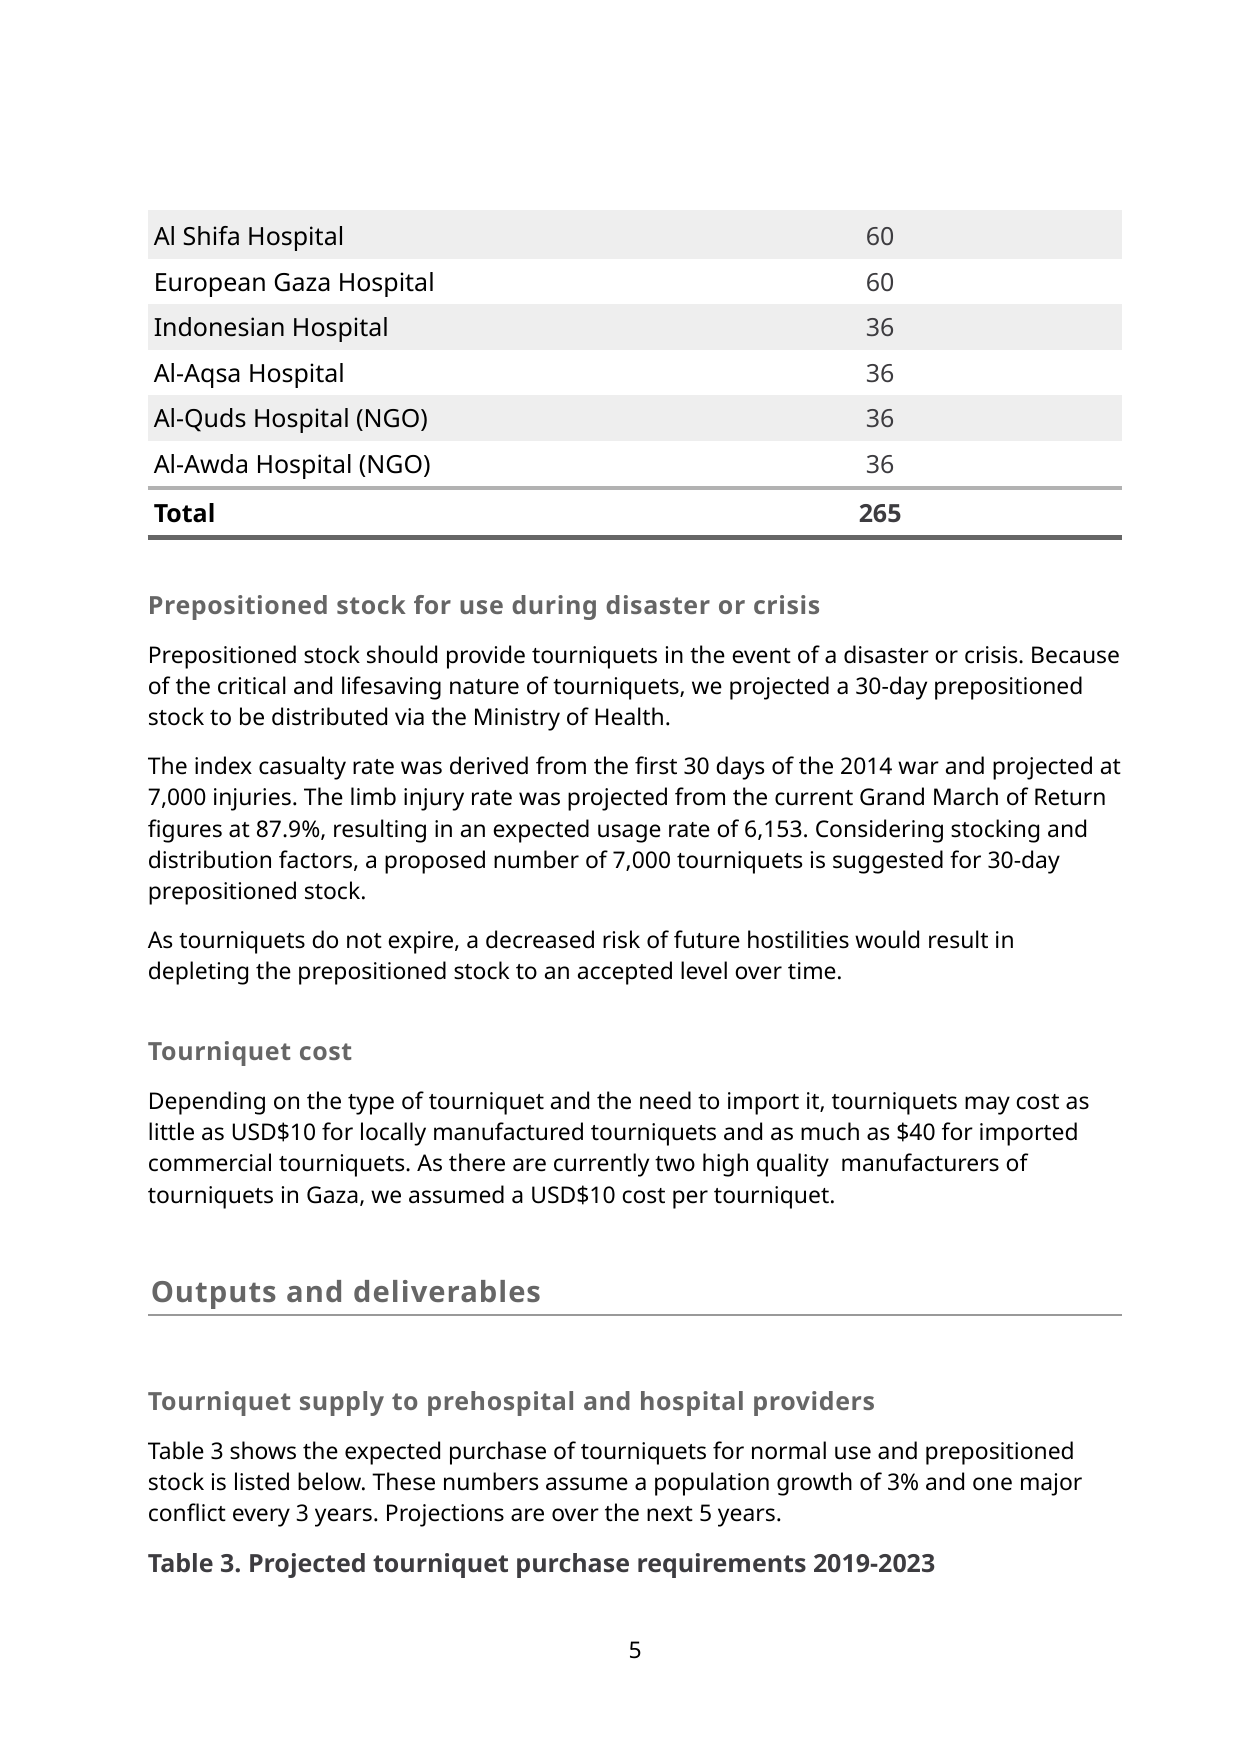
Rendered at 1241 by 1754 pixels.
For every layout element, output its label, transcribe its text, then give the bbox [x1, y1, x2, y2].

subtitle Tourniquet cost [148, 1034, 1122, 1068]
text Table 3. Projected tourniquet purchase requirements 2019-2023 [148, 1546, 1122, 1580]
table_cell European Gaza Hospital [148, 259, 638, 304]
table_cell 265 [638, 490, 1122, 535]
table_cell Al Shifa Hospital [148, 210, 638, 259]
table_cell Indonesian Hospital [148, 304, 638, 350]
table_cell 60 [638, 259, 1122, 304]
text The index casualty rate was derived from the first 30 days of the 2014 war and projected at 7,000 injuries. The limb injury rate was projected from the current Grand March of Return figures at 87.9%, resulting in an expected usage rate of 6,153. Considering stocking and distribution factors, a proposed number of 7,000 tourniquets is suggested for 30-day prepositioned stock. [148, 750, 1122, 906]
table_cell 36 [638, 304, 1122, 350]
text Prepositioned stock should provide tourniquets in the event of a disaster or crisis. Because of the critical and lifesaving nature of tourniquets, we projected a 30-day prepositioned stock to be distributed via the Ministry of Health. [148, 638, 1122, 732]
table_cell Al-Awda Hospital (NGO) [148, 441, 638, 486]
table_cell 36 [638, 350, 1122, 395]
subtitle Tourniquet supply to prehospital and hospital providers [148, 1383, 1122, 1418]
table_cell 36 [638, 395, 1122, 441]
table_cell 36 [638, 441, 1122, 486]
text Depending on the type of tourniquet and the need to import it, tourniquets may cost as little as USD$10 for locally manufactured tourniquets and as much as $40 for imported commercial tourniquets. As there are currently two high quality manufacturers of tourniquets in Gaza, we assumed a USD$10 cost per tourniquet. [148, 1085, 1122, 1210]
table_cell Al-Quds Hospital (NGO) [148, 395, 638, 441]
text As tourniquets do not expire, a decreased risk of future hostilities would result in depleting the prepositioned stock to an accepted level over time. [148, 924, 1122, 986]
table_cell 60 [638, 210, 1122, 259]
text Table 3 shows the expected purchase of tourniquets for normal use and prepositioned stock is listed below. These numbers assume a population growth of 3% and one major conflict every 3 years. Projections are over the next 5 years. [148, 1434, 1122, 1528]
table_cell Al-Aqsa Hospital [148, 350, 638, 395]
subtitle Outputs and deliverables [148, 1269, 1122, 1314]
subtitle Prepositioned stock for use during disaster or crisis [148, 587, 1122, 622]
table_cell Total [148, 490, 638, 535]
